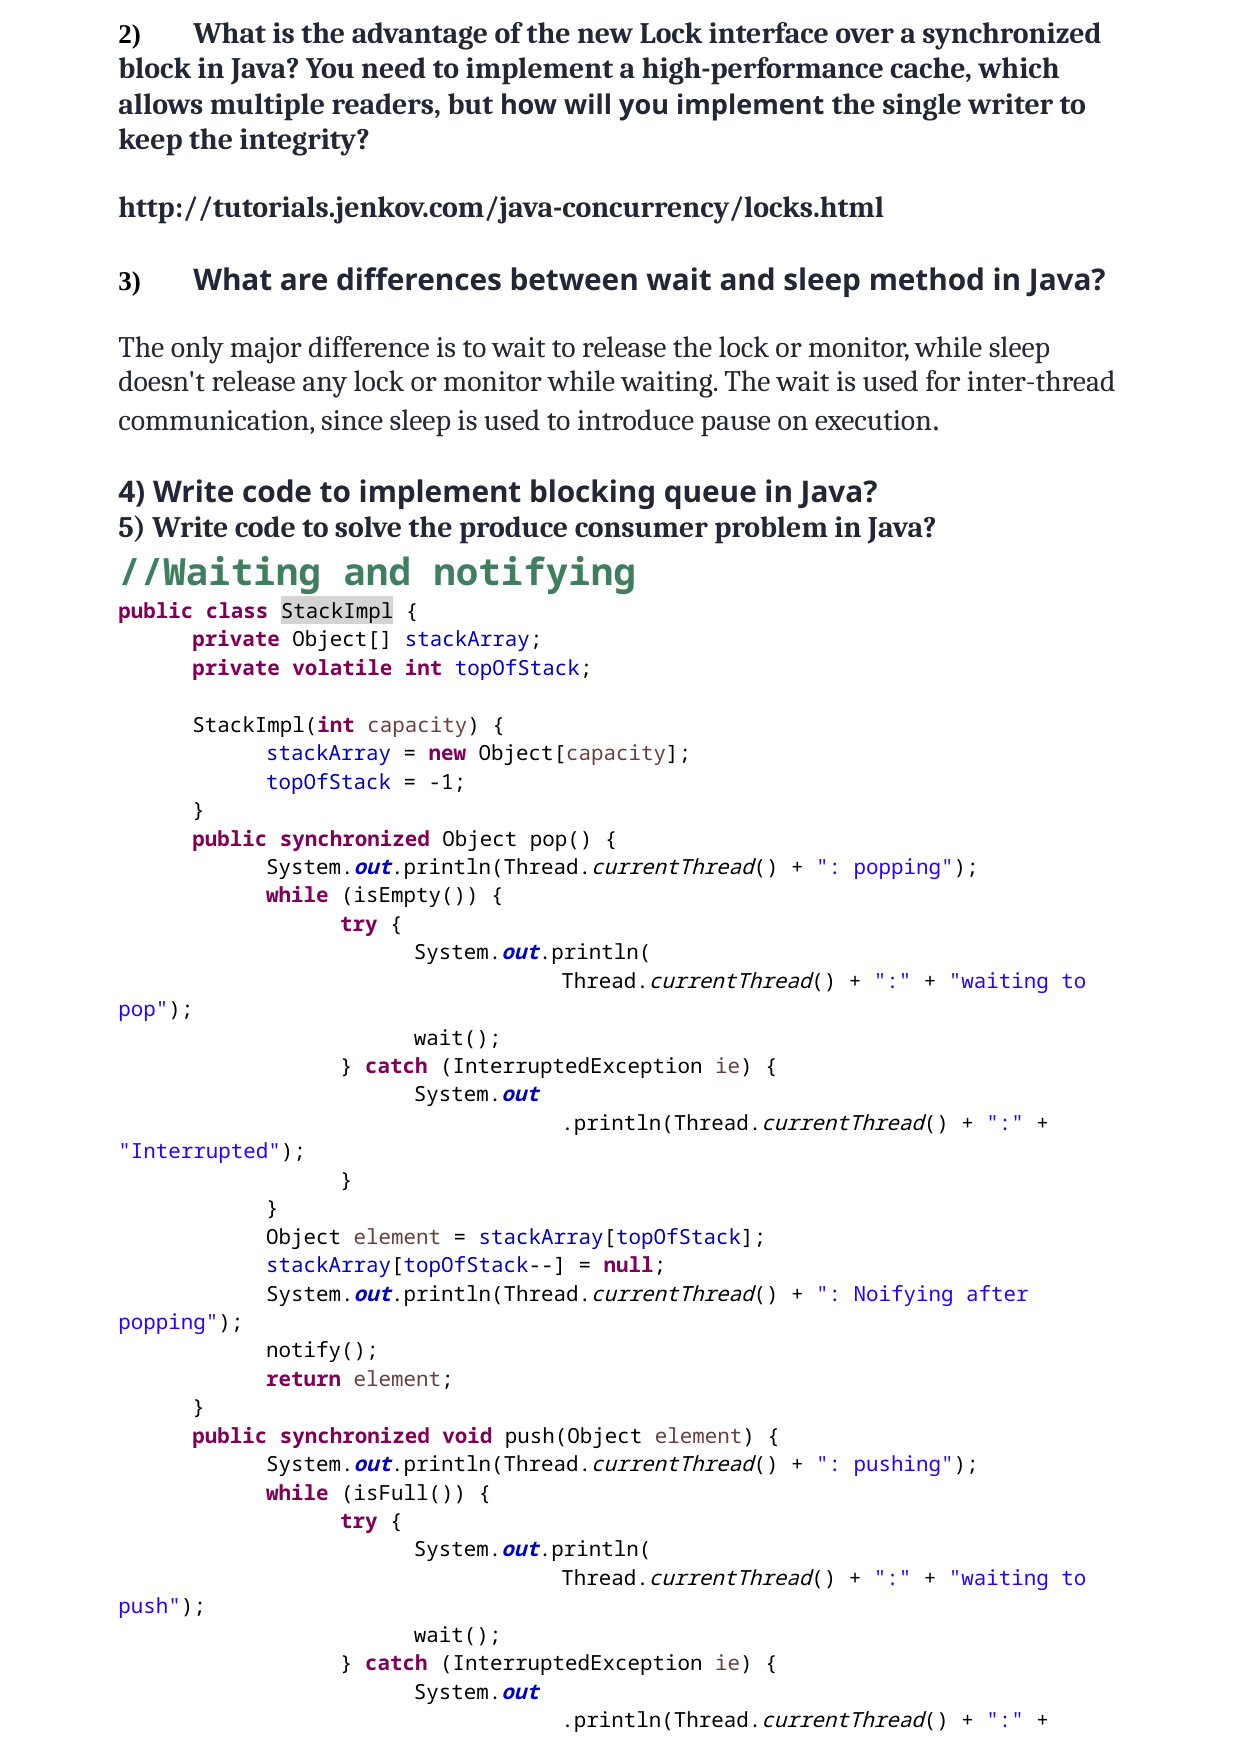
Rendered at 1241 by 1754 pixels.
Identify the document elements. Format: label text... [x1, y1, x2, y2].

text The only major difference is to wait to release the lock or monitor, while sleep doesn't release any lock or monitor while waiting. The wait is used for inter-thread communication, since sleep is used to introduce pause on execution. [118, 331, 1122, 439]
text } catch (InterruptedException ie) { [118, 1648, 1122, 1677]
text private volatile int topOfStack; [118, 653, 1122, 681]
text } catch (InterruptedException ie) { [118, 1051, 1122, 1079]
text stackArray = new Object[capacity]; [118, 738, 1122, 767]
text public synchronized void push(Object element) { [118, 1421, 1122, 1449]
text public class StackImpl { [118, 596, 1122, 624]
text //Waiting and notifying [118, 545, 1122, 596]
text wait(); [118, 1023, 1122, 1051]
text System.out.println( [118, 937, 1122, 966]
text Thread.currentThread() + ":" + "waiting to push"); [118, 1563, 1122, 1620]
text } [118, 1392, 1122, 1421]
text private Object[] stackArray; [118, 624, 1122, 653]
text while (isFull()) { [118, 1478, 1122, 1506]
text Thread.currentThread() + ":" + "waiting to pop"); [118, 966, 1122, 1023]
text wait(); [118, 1620, 1122, 1648]
text System.out.println(Thread.currentThread() + ": popping"); [118, 852, 1122, 881]
text return element; [118, 1364, 1122, 1392]
text .println(Thread.currentThread() + ":" + [118, 1705, 1122, 1734]
text System.out.println( [118, 1534, 1122, 1563]
text stackArray[topOfStack--] = null; [118, 1250, 1122, 1279]
text while (isEmpty()) { [118, 881, 1122, 909]
text .println(Thread.currentThread() + ":" + "Interrupted"); [118, 1108, 1122, 1165]
text 5) Write code to solve the produce consumer problem in Java? [118, 511, 1122, 545]
text Object element = stackArray[topOfStack]; [118, 1222, 1122, 1250]
text try { [118, 909, 1122, 937]
text } [118, 1193, 1122, 1222]
text System.out.println(Thread.currentThread() + ": Noifying after popping"); [118, 1279, 1122, 1336]
text notify(); [118, 1336, 1122, 1364]
text System.out [118, 1079, 1122, 1108]
text topOfStack = -1; [118, 767, 1122, 795]
text System.out [118, 1677, 1122, 1705]
list What is the advantage of the new Lock interface over a synchronized block in Java? You need to implement a high-performance cache, which allows multiple readers, but how will you implement the single writer to keep the integrity? [118, 17, 1122, 157]
text } [118, 1165, 1122, 1193]
text try { [118, 1506, 1122, 1534]
text System.out.println(Thread.currentThread() + ": pushing"); [118, 1449, 1122, 1478]
text StackImpl(int capacity) { [118, 710, 1122, 738]
text 4) Write code to implement blocking queue in Java? [118, 471, 1122, 511]
text } [118, 795, 1122, 824]
text public synchronized Object pop() { [118, 824, 1122, 852]
list What are differences between wait and sleep method in Java? [118, 259, 1122, 299]
text http://tutorials.jenkov.com/java-concurrency/locks.html [118, 191, 1122, 225]
